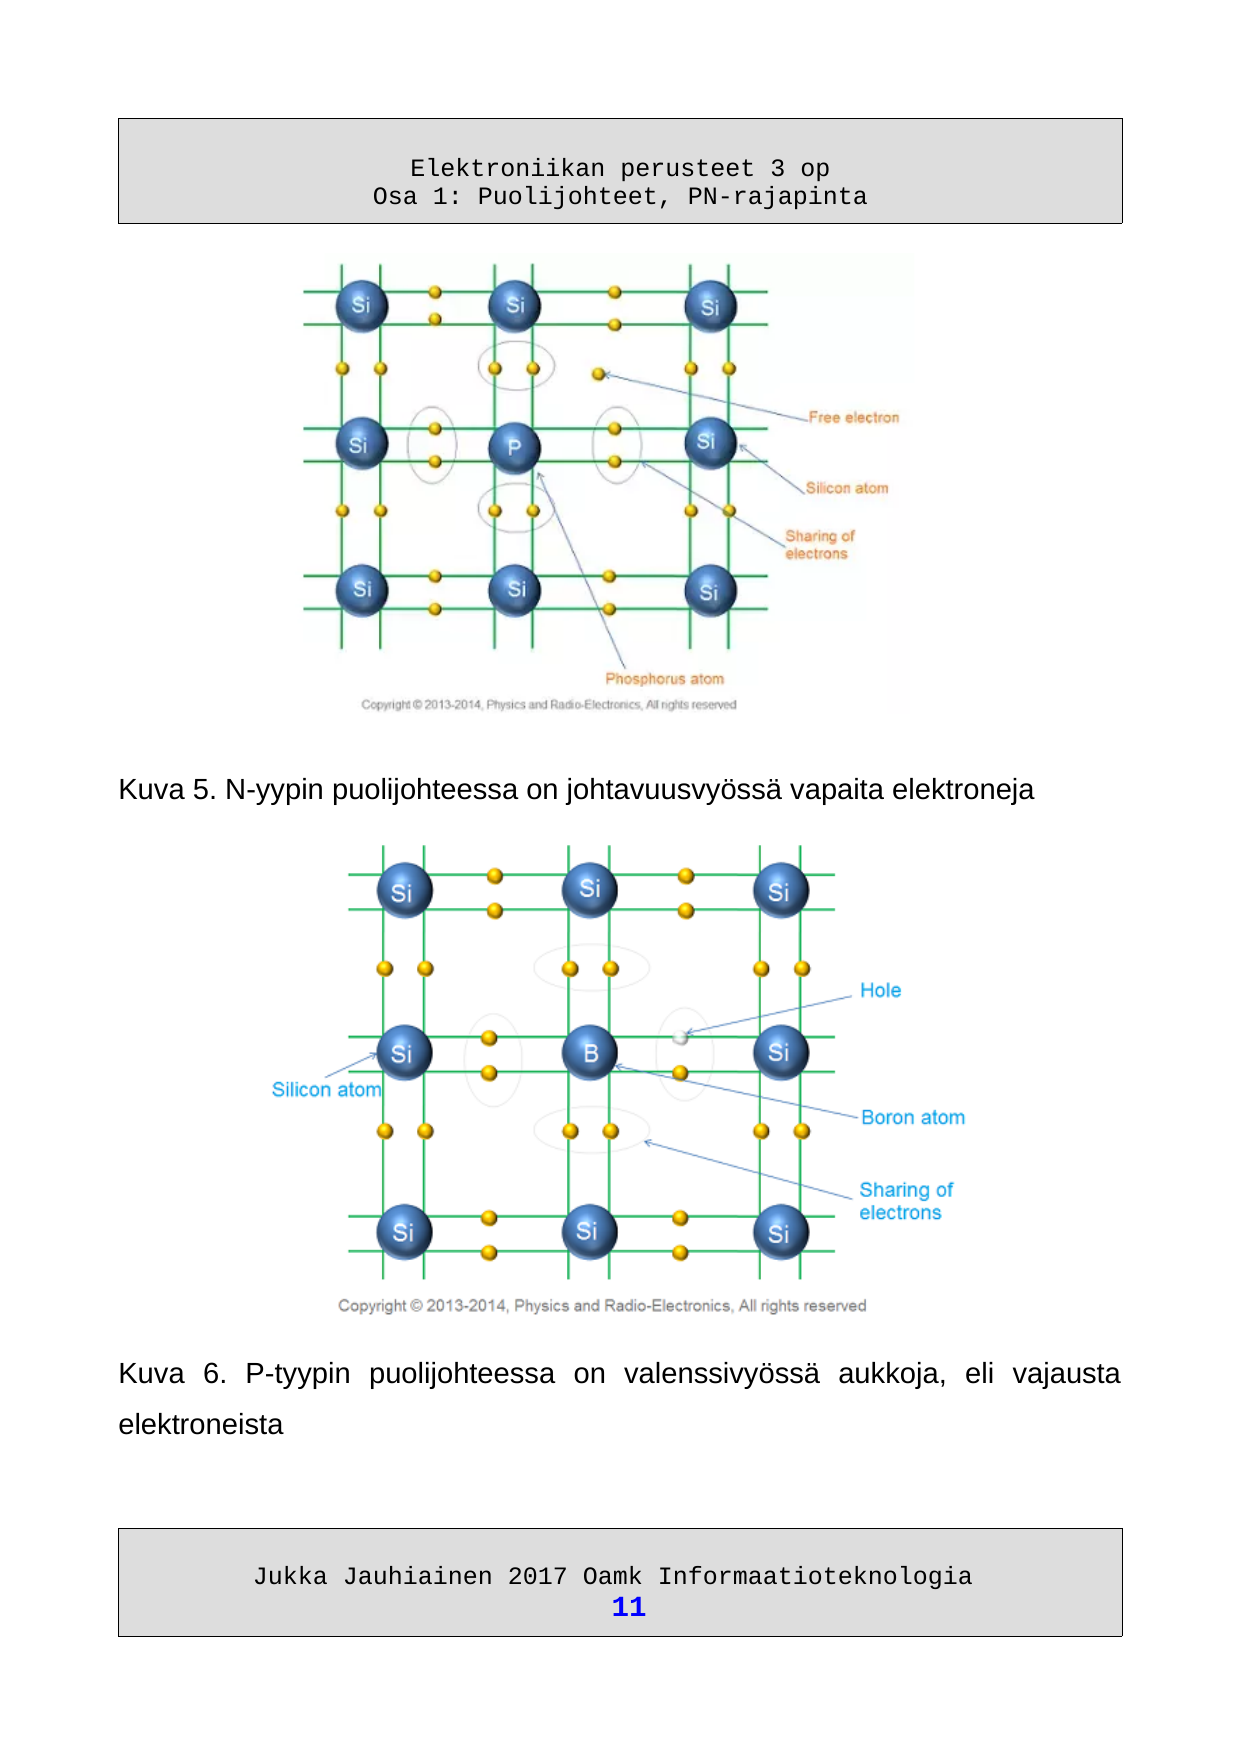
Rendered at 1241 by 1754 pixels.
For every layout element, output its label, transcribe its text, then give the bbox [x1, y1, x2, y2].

picture [282, 253, 915, 714]
picture [266, 837, 974, 1316]
text Kuva 5. N-yypin puolijohteessa on johtavuusvyössä vapaita elektroneja [118, 772, 1122, 806]
text Kuva 6. P-tyypin puolijohteessa on valenssivyössä aukkoja, eli vajausta elektroneista [118, 1356, 1122, 1440]
